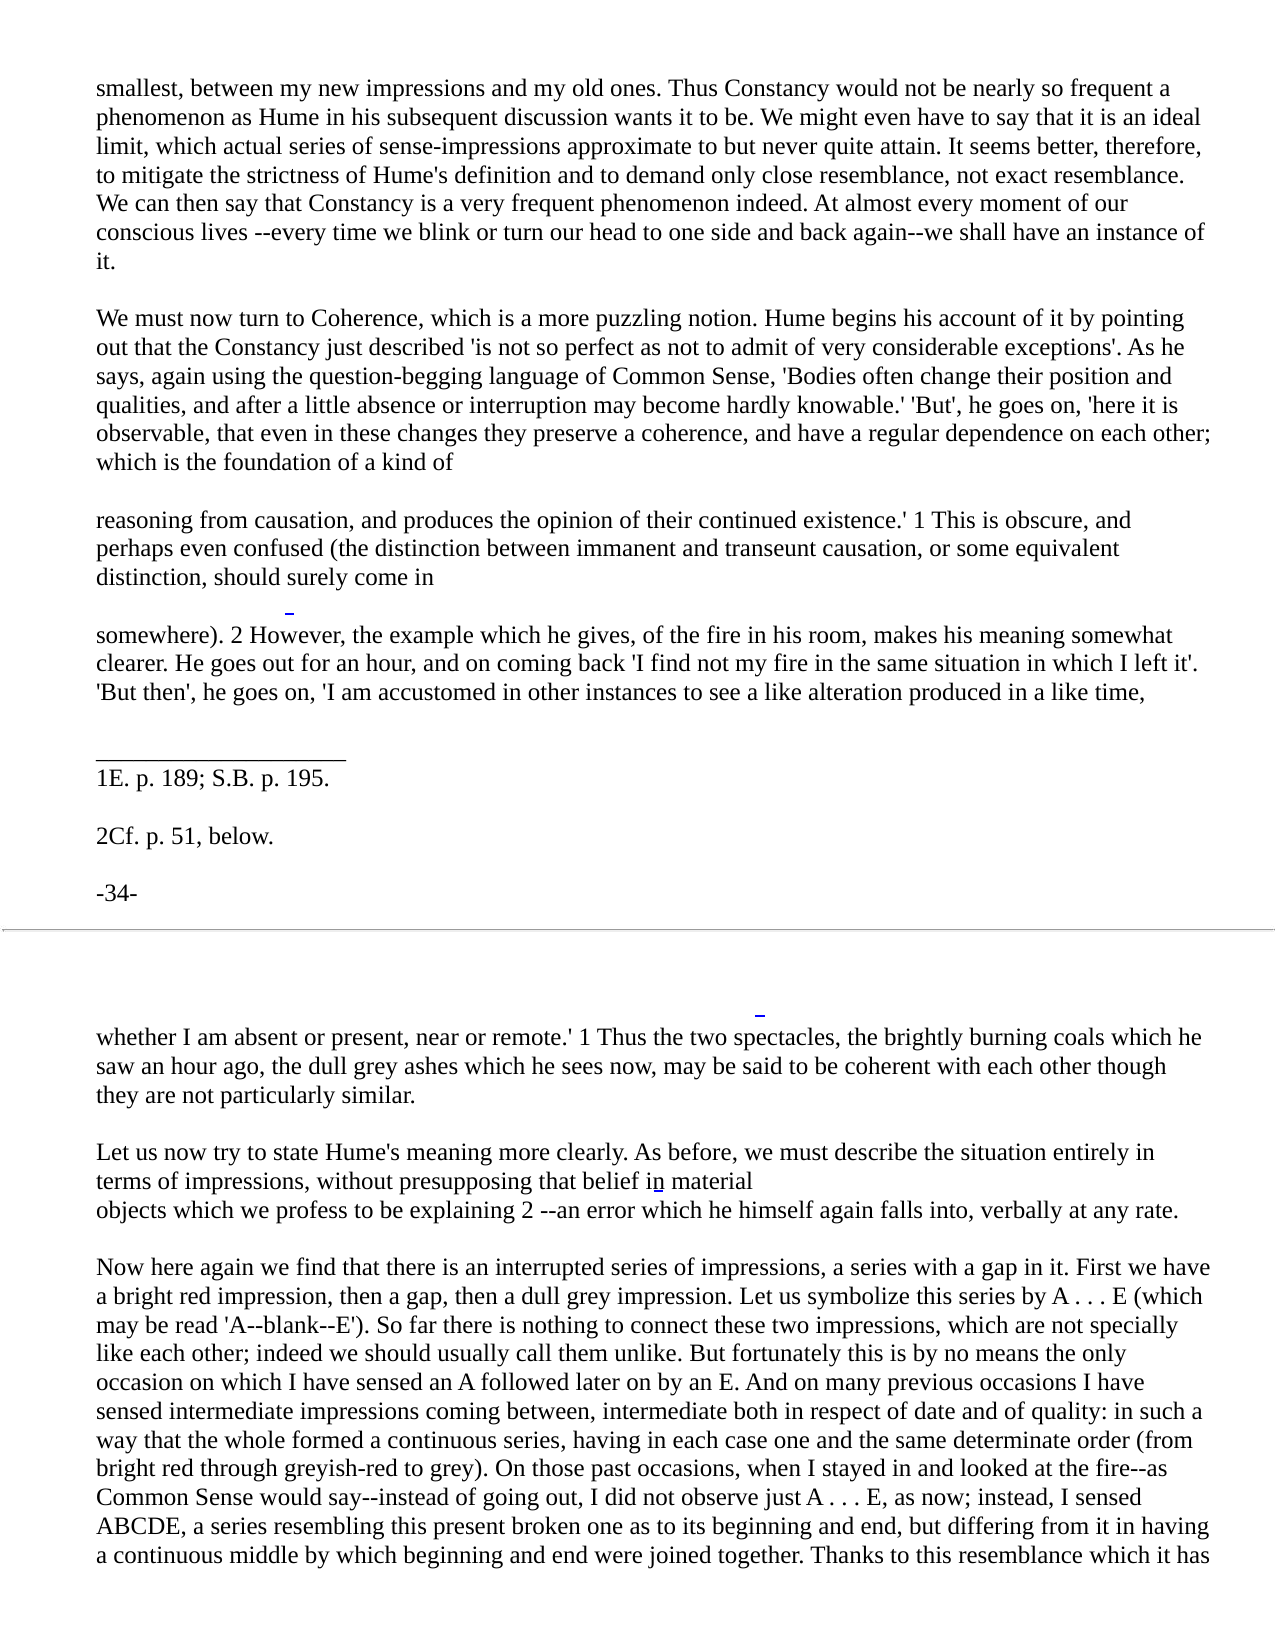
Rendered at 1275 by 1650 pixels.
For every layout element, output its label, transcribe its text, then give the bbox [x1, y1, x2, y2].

text whether I am absent or present, near or remote.' 1 Thus the two spectacles, the brightly burning coals which he saw an hour ago, the dull grey ashes which he sees now, may be said to be coherent with each other though they are not particularly similar. [96, 1022, 1212, 1108]
text We must now turn to Coherence, which is a more puzzling notion. Hume begins his account of it by pointing out that the Constancy just described 'is not so perfect as not to admit of very considerable exceptions'. As he says, again using the question-begging language of Common Sense, 'Bodies often change their position and qualities, and after a little absence or interruption may become hardly knowable.' 'But', he goes on, 'here it is observable, that even in these changes they preserve a coherence, and have a regular dependence on each other; which is the foundation of a kind of [96, 303, 1212, 476]
text 2Cf. p. 51, below. [96, 821, 1212, 850]
text Now here again we find that there is an interrupted series of impressions, a series with a gap in it. First we have a bright red impression, then a gap, then a dull grey impression. Let us symbolize this series by A . . . E (which may be read 'A--blank--E'). So far there is nothing to connect these two impressions, which are not specially like each other; indeed we should usually call them unlike. But fortunately this is by no means the only occasion on which I have sensed an A followed later on by an E. And on many previous occasions I have sensed intermediate impressions coming between, intermediate both in respect of date and of quality: in such a way that the whole formed a continuous series, having in each case one and the same determinate order (from bright red through greyish-red to grey). On those past occasions, when I stayed in and looked at the fire--as Common Sense would say--instead of going out, I did not observe just A . . . E, as now; instead, I sensed ABCDE, a series resembling this present broken one as to its beginning and end, but differing from it in having a continuous middle by which beginning and end were joined together. Thanks to this resemblance which it has [96, 1252, 1212, 1568]
text smallest, between my new impressions and my old ones. Thus Constancy would not be nearly so frequent a phenomenon as Hume in his subsequent discussion wants it to be. We might even have to say that it is an ideal limit, which actual series of sense-impressions approximate to but never quite attain. It seems better, therefore, to mitigate the strictness of Hume's definition and to demand only close resemblance, not exact resemblance. We can then say that Constancy is a very frequent phenomenon indeed. At almost every moment of our conscious lives --every time we blink or turn our head to one side and back again--we shall have an instance of it. [96, 73, 1212, 275]
text 1E. p. 189; S.B. p. 195. [96, 763, 1212, 792]
picture [0, 925, 1275, 934]
text Let us now try to state Hume's meaning more clearly. As before, we must describe the situation entirely in terms of impressions, without presupposing that belief in material [96, 1137, 1212, 1195]
text reasoning from causation, and produces the opinion of their continued existence.' 1 This is obscure, and perhaps even confused (the distinction between immanent and transeunt causation, or some equivalent distinction, should surely come in [96, 505, 1212, 591]
text -34- [96, 878, 1212, 907]
text ____________________ [96, 735, 1212, 763]
text somewhere). 2 However, the example which he gives, of the fire in his room, makes his meaning somewhat clearer. He goes out for an hour, and on coming back 'I find not my fire in the same situation in which I left it'. 'But then', he goes on, 'I am accustomed in other instances to see a like alteration produced in a like time, [96, 620, 1212, 706]
text objects which we profess to be explaining 2 --an error which he himself again falls into, verbally at any rate. [96, 1195, 1212, 1223]
